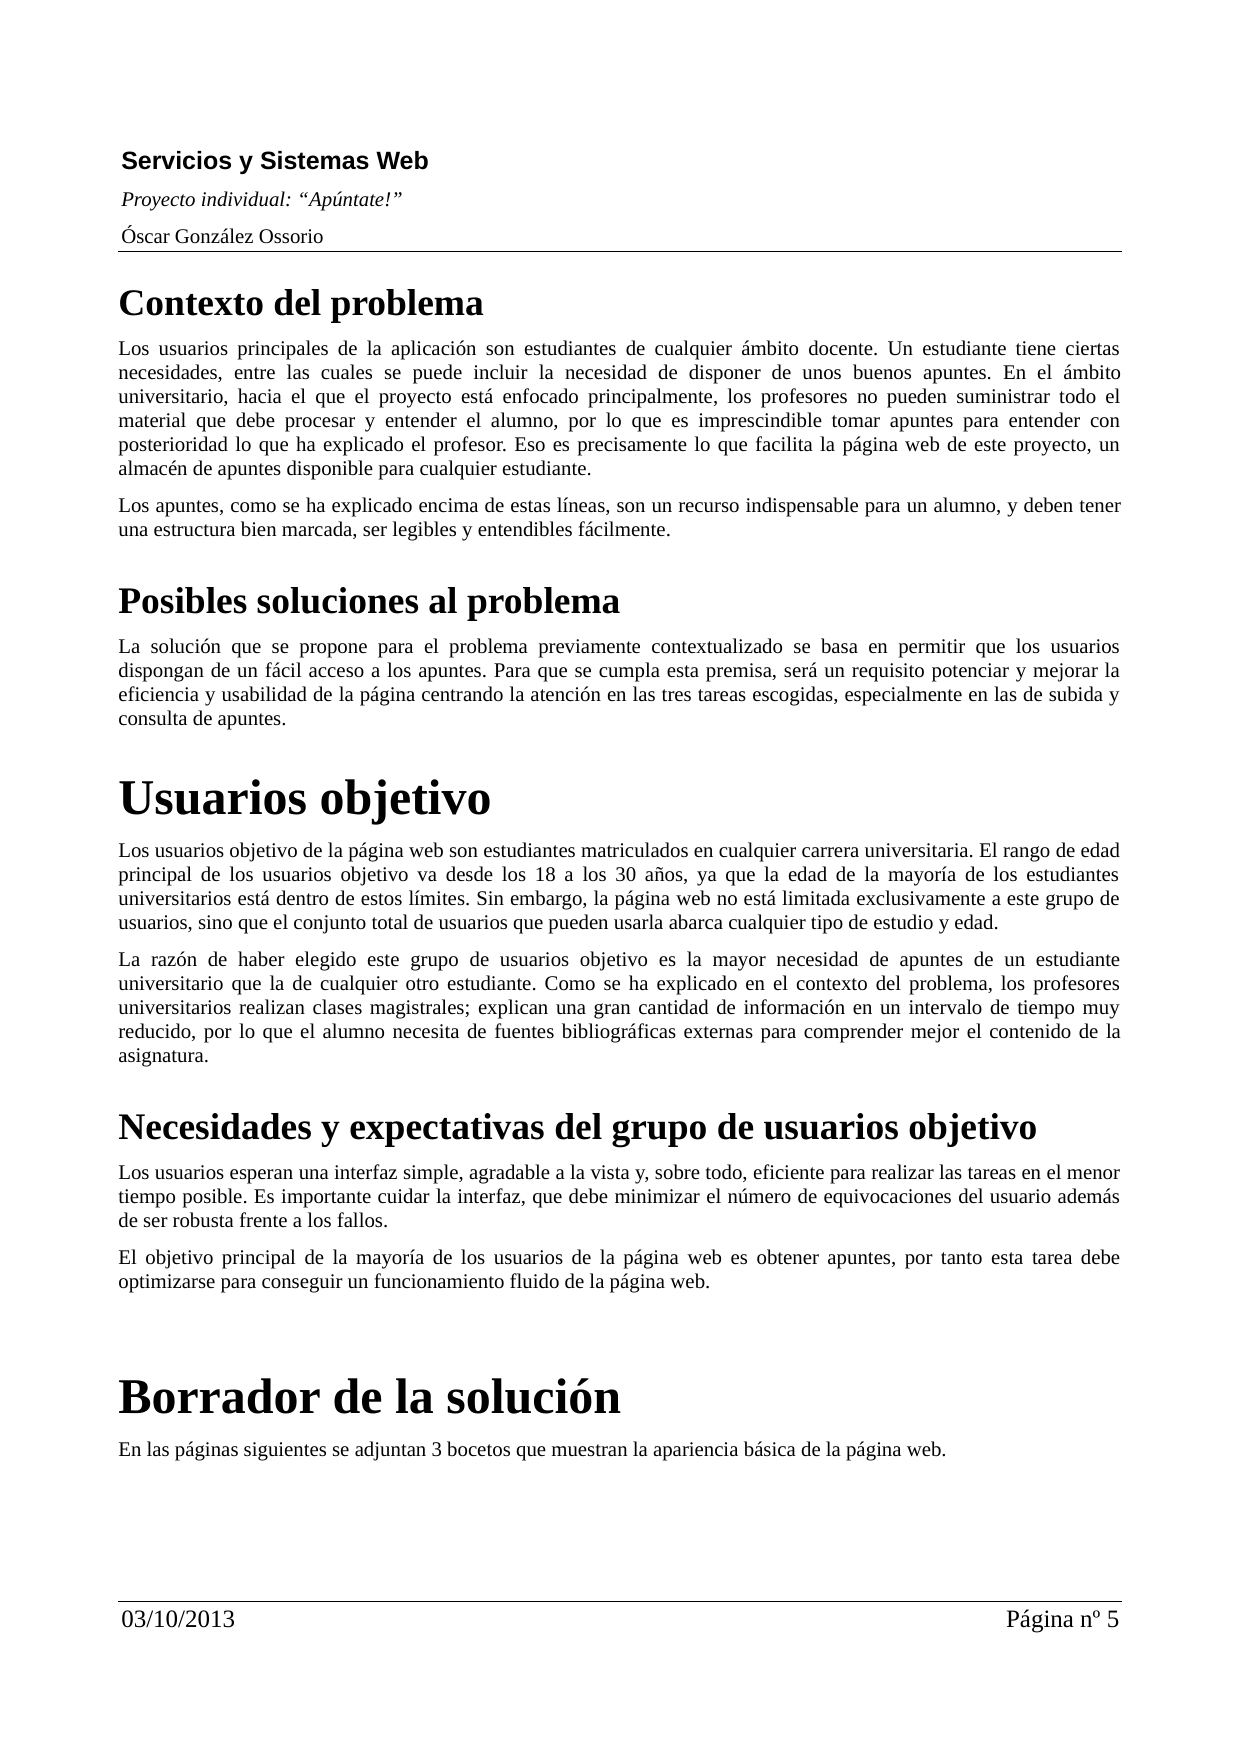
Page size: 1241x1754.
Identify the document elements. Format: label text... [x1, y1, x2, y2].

text Los apuntes, como se ha explicado encima de estas líneas, son un recurso indispensable para un alumno, y deben tener una estructura bien marcada, ser legibles y entendibles fácilmente. [118, 493, 1122, 541]
text Los usuarios esperan una interfaz simple, agradable a la vista y, sobre todo, eficiente para realizar las tareas en el menor tiempo posible. Es importante cuidar la interfaz, que debe minimizar el número de equivocaciones del usuario además de ser robusta frente a los fallos. [118, 1160, 1122, 1232]
text Los usuarios principales de la aplicación son estudiantes de cualquier ámbito docente. Un estudiante tiene ciertas necesidades, entre las cuales se puede incluir la necesidad de disponer de unos buenos apuntes. En el ámbito universitario, hacia el que el proyecto está enfocado principalmente, los profesores no pueden suministrar todo el material que debe procesar y entender el alumno, por lo que es imprescindible tomar apuntes para entender con posterioridad lo que ha explicado el profesor. Eso es precisamente lo que facilita la página web de este proyecto, un almacén de apuntes disponible para cualquier estudiante. [118, 336, 1122, 480]
text En las páginas siguientes se adjuntan 3 bocetos que muestran la apariencia básica de la página web. [118, 1437, 1122, 1461]
subtitle Posibles soluciones al problema [118, 578, 1122, 622]
subtitle Usuarios objetivo [118, 768, 1122, 825]
subtitle Necesidades y expectativas del grupo de usuarios objetivo [118, 1104, 1122, 1148]
subtitle Borrador de la solución [118, 1367, 1122, 1424]
subtitle Contexto del problema [118, 280, 1122, 323]
text El objetivo principal de la mayoría de los usuarios de la página web es obtener apuntes, por tanto esta tarea debe optimizarse para conseguir un funcionamiento fluido de la página web. [118, 1245, 1122, 1293]
text Los usuarios objetivo de la página web son estudiantes matriculados en cualquier carrera universitaria. El rango de edad principal de los usuarios objetivo va desde los 18 a los 30 años, ya que la edad de la mayoría de los estudiantes universitarios está dentro de estos límites. Sin embargo, la página web no está limitada exclusivamente a este grupo de usuarios, sino que el conjunto total de usuarios que pueden usarla abarca cualquier tipo de estudio y edad. [118, 838, 1122, 934]
text La solución que se propone para el problema previamente contextualizado se basa en permitir que los usuarios dispongan de un fácil acceso a los apuntes. Para que se cumpla esta premisa, será un requisito potenciar y mejorar la eficiencia y usabilidad de la página centrando la atención en las tres tareas escogidas, especialmente en las de subida y consulta de apuntes. [118, 634, 1122, 730]
text La razón de haber elegido este grupo de usuarios objetivo es la mayor necesidad de apuntes de un estudiante universitario que la de cualquier otro estudiante. Como se ha explicado en el contexto del problema, los profesores universitarios realizan clases magistrales; explican una gran cantidad de información en un intervalo de tiempo muy reducido, por lo que el alumno necesita de fuentes bibliográficas externas para comprender mejor el contenido de la asignatura. [118, 947, 1122, 1067]
